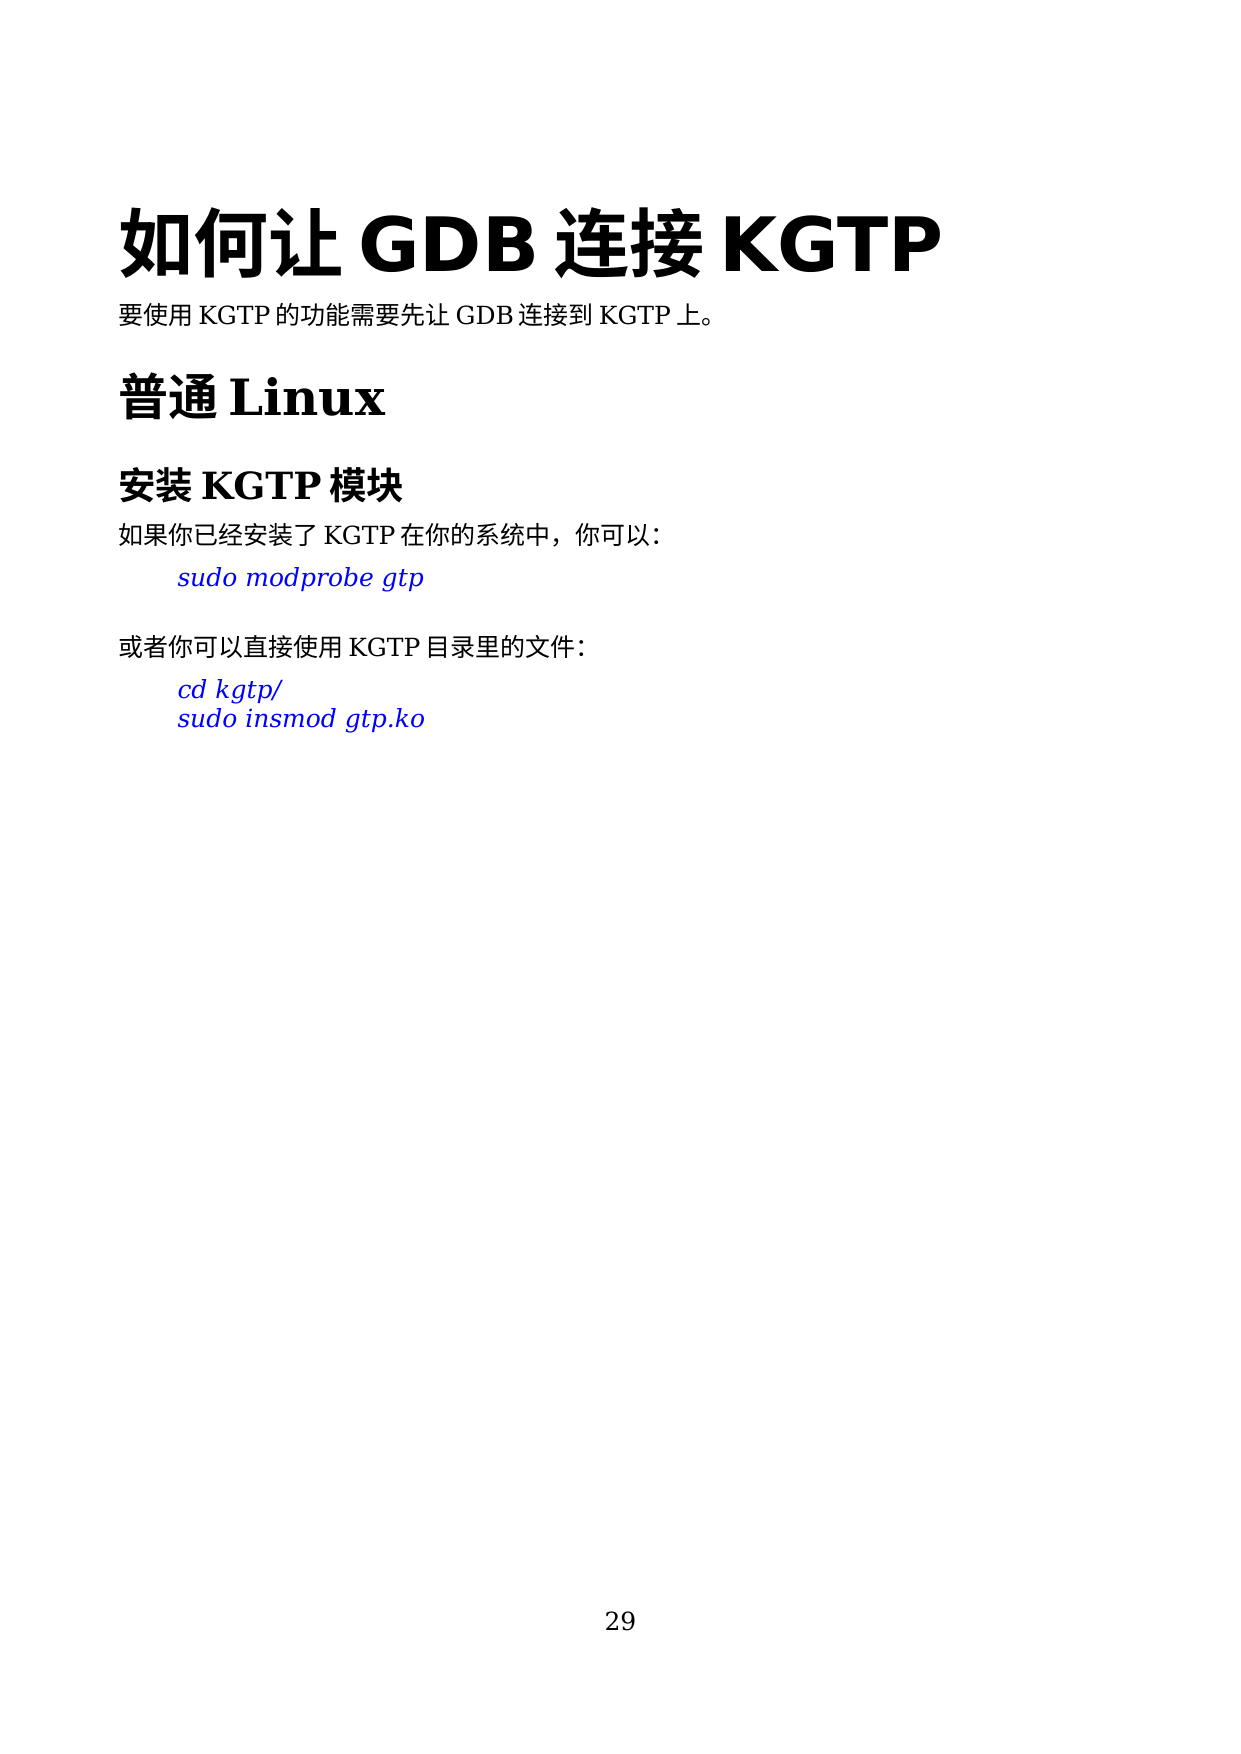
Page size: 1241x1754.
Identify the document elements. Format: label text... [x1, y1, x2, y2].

text sudo insmod gtp.ko [177, 704, 1063, 733]
text 或者你可以直接使用KGTP目录里的文件： [118, 633, 1122, 663]
subtitle 如何让GDB连接KGTP [118, 202, 1122, 289]
subtitle 安装KGTP模块 [118, 464, 1122, 508]
text 如果你已经安装了KGTP在你的系统中，你可以： [118, 521, 1122, 550]
subtitle 普通Linux [118, 368, 1122, 427]
text sudo modprobe gtp [177, 563, 1063, 592]
text cd kgtp/ [177, 675, 1063, 704]
text 要使用KGTP的功能需要先让GDB连接到KGTP上。 [118, 302, 1122, 331]
